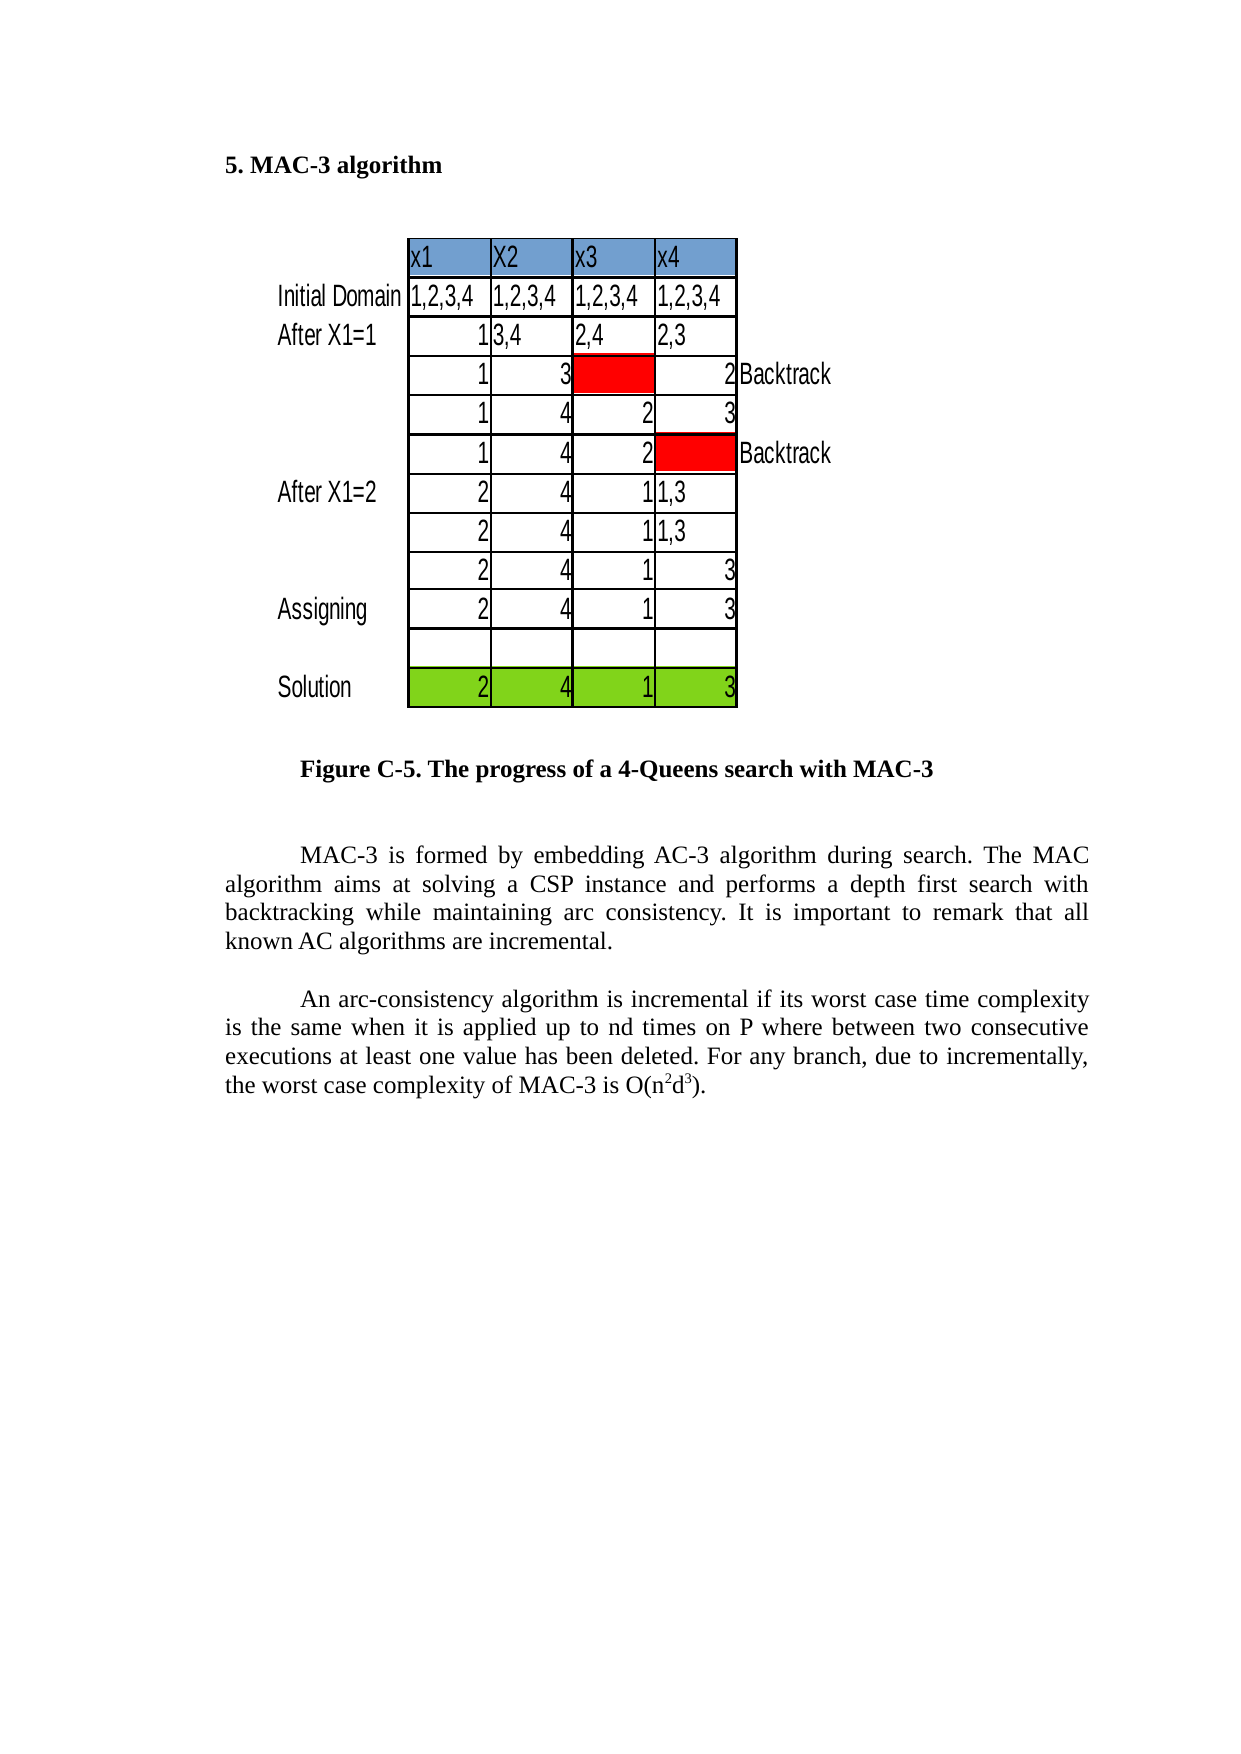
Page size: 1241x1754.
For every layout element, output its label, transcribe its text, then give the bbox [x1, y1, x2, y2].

text An arc-consistency algorithm is incremental if its worst case time complexity is the same when it is applied up to nd times on P where between two consecutive executions at least one value has been deleted. For any branch, due to incrementally, the worst case complexity of MAC-3 is O(n2d3). [225, 984, 1090, 1099]
text MAC-3 is formed by embedding AC-3 algorithm during search. The MAC algorithm aims at solving a CSP instance and performs a depth first search with backtracking while maintaining arc consistency. It is important to remark that all known AC algorithms are incremental. [225, 840, 1090, 955]
text Figure C-5. The progress of a 4-Queens search with MAC-3 [225, 754, 1090, 782]
text 5. MAC-3 algorithm [225, 150, 1090, 179]
